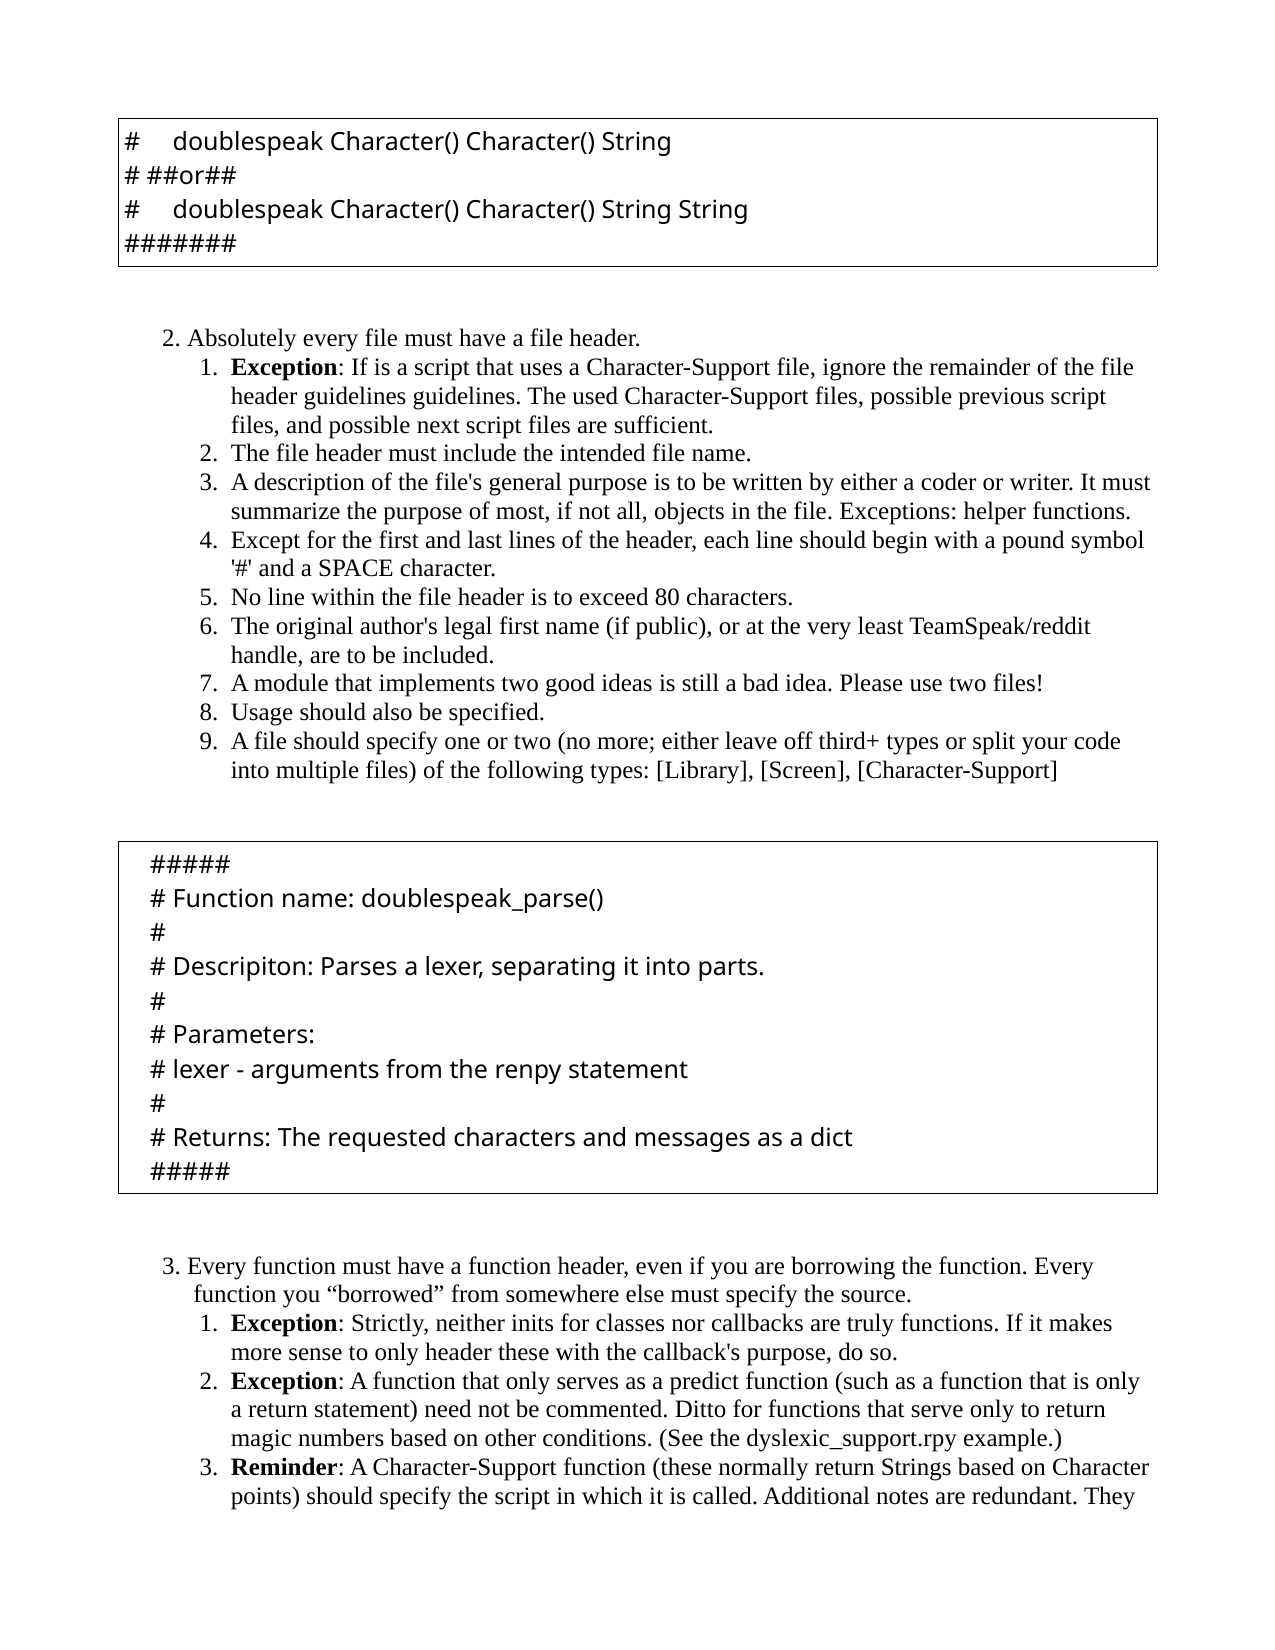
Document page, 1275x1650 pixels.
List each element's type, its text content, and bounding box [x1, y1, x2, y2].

list No line within the file header is to exceed 80 characters. [193, 582, 1157, 611]
table_header # doublespeak Character() Character() String # ##or## # doublespeak Character() Character() String String ####### [119, 119, 1157, 266]
list Reminder: A Character-Support function (these normally return Strings based on Character points) should specify the script in which it is called. Additional notes are redundant. They [193, 1452, 1157, 1509]
list A file should specify one or two (no more; either leave off third+ types or split your code into multiple files) of the following types: [Library], [Screen], [Character-Support] [193, 726, 1157, 783]
list Except for the first and last lines of the header, each line should begin with a pound symbol '#' and a SPACE character. [193, 525, 1157, 582]
list Every function must have a function header, even if you are borrowing the function. Every function you “borrowed” from somewhere else must specify the source. [156, 1251, 1157, 1308]
list Exception: Strictly, neither inits for classes nor callbacks are truly functions. If it makes more sense to only header these with the callback's purpose, do so. [193, 1308, 1157, 1366]
list A module that implements two good ideas is still a bad idea. Please use two files! [193, 668, 1157, 697]
list Usage should also be specified. [193, 697, 1157, 726]
list Absolutely every file must have a file header. [156, 323, 1157, 352]
list The file header must include the intended file name. [193, 438, 1157, 467]
list A description of the file's general purpose is to be written by either a coder or writer. It must summarize the purpose of most, if not all, objects in the file. Exceptions: helper functions. [193, 467, 1157, 525]
list The original author's legal first name (if public), or at the very least TeamSpeak/reddit handle, are to be included. [193, 611, 1157, 668]
list Exception: A function that only serves as a predict function (such as a function that is only a return statement) need not be commented. Ditto for functions that serve only to return magic numbers based on other conditions. (See the dyslexic_support.rpy example.) [193, 1366, 1157, 1452]
list Exception: If is a script that uses a Character-Support file, ignore the remainder of the file header guidelines guidelines. The used Character-Support files, possible previous script files, and possible next script files are sufficient. [193, 352, 1157, 438]
table_header ##### # Function name: doublespeak_parse() # # Descripiton: Parses a lexer, separating it into parts. # # Parameters: # lexer - arguments from the renpy statement # # Returns: The requested characters and messages as a dict ##### [119, 842, 1157, 1193]
